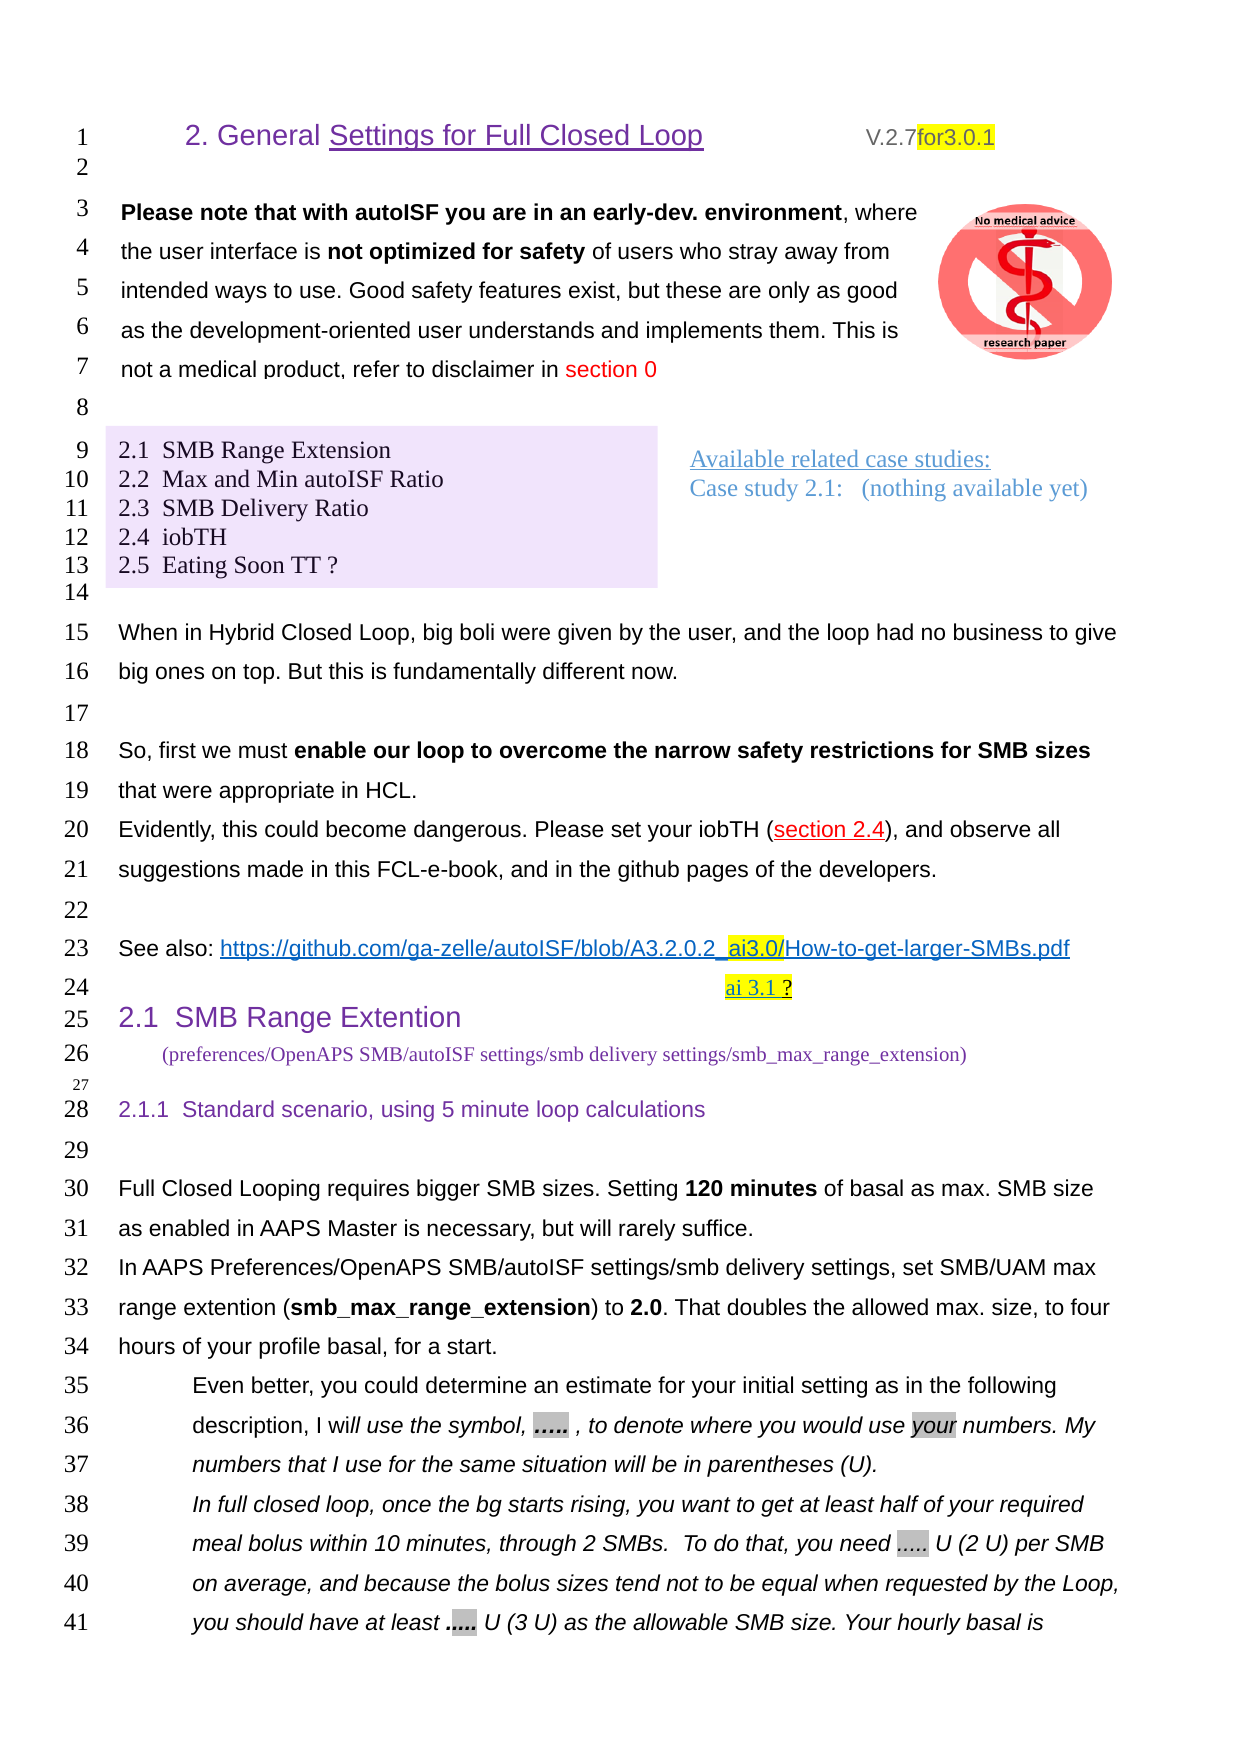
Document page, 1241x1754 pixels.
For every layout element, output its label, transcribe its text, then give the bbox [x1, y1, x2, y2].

text 2.1 SMB Range Extension [658, 435, 1152, 548]
text ai 3.1 ? [118, 974, 1122, 1000]
text See also: https://github.com/ga-zelle/autoISF/blob/A3.2.0.2_ai3.0/How-to-get-larger-SMBs.pdf [118, 934, 1122, 961]
text 2.3 SMB Delivery Ratio [658, 493, 674, 522]
text So, first we must enable our loop to overcome the narrow safety restrictions for SMB sizes that were appropriate in HCL. [118, 737, 1122, 803]
text Please note that with autoISF you are in an early-dev. environment, where the user interface is not optimized for safety of users who stray away from intended ways to use. Good safety features exist, but these are only as good as the development-oriented user understands and implements them. This is not a medical product, refer to disclaimer in section 0 [121, 198, 920, 379]
text In AAPS Preferences/OpenAPS SMB/autoISF settings/smb delivery settings, set SMB/UAM max range extention (smb_max_range_extension) to 2.0. That doubles the allowed max. size, to four hours of your profile basal, for a start. [118, 1254, 1122, 1359]
text 2.4 iobTH [658, 522, 1122, 550]
text Evidently, this could become dangerous. Please set your iobTH (section 2.4), and observe all suggestions made in this FCL-e-book, and in the github pages of the developers. [118, 816, 1122, 882]
text 2.5 Eating Soon TT ? [658, 550, 1122, 579]
text In full closed loop, once the bg starts rising, you want to get at least half of your required meal bolus within 10 minutes, through 2 SMBs. To do that, you need ..... U (2 U) per SMB on average, and because the bolus sizes tend not to be equal when requested by the Loop, you should have at least ..... U (3 U) as the allowable SMB size. Your hourly basal is [192, 1491, 1122, 1636]
text Even better, you could determine an estimate for your initial setting as in the following description, I will use the symbol, ….. , to denote where you would use your numbers. My numbers that I use for the same situation will be in parentheses (U). [192, 1372, 1122, 1478]
text When in Hybrid Closed Loop, big boli were given by the user, and the loop had no business to give big ones on top. But this is fundamentally different now. [118, 619, 1122, 684]
text 2.1.1 Standard scenario, using 5 minute loop calculations [118, 1096, 1122, 1122]
text Case study 2.1: (nothing available yet) [689, 473, 1137, 501]
text Available related case studies: [689, 444, 1137, 473]
text 2.1 SMB Range Extention (preferences/OpenAPS SMB/autoISF settings/smb delivery settings/smb_max_range_extension) [118, 1000, 1122, 1067]
text 2. General Settings for Full Closed Loop V.2.7for3.0.1 [118, 118, 1122, 152]
text Full Closed Looping requires bigger SMB sizes. Setting 120 minutes of basal as max. SMB size as enabled in AAPS Master is necessary, but will rarely suffice. [118, 1175, 1122, 1241]
